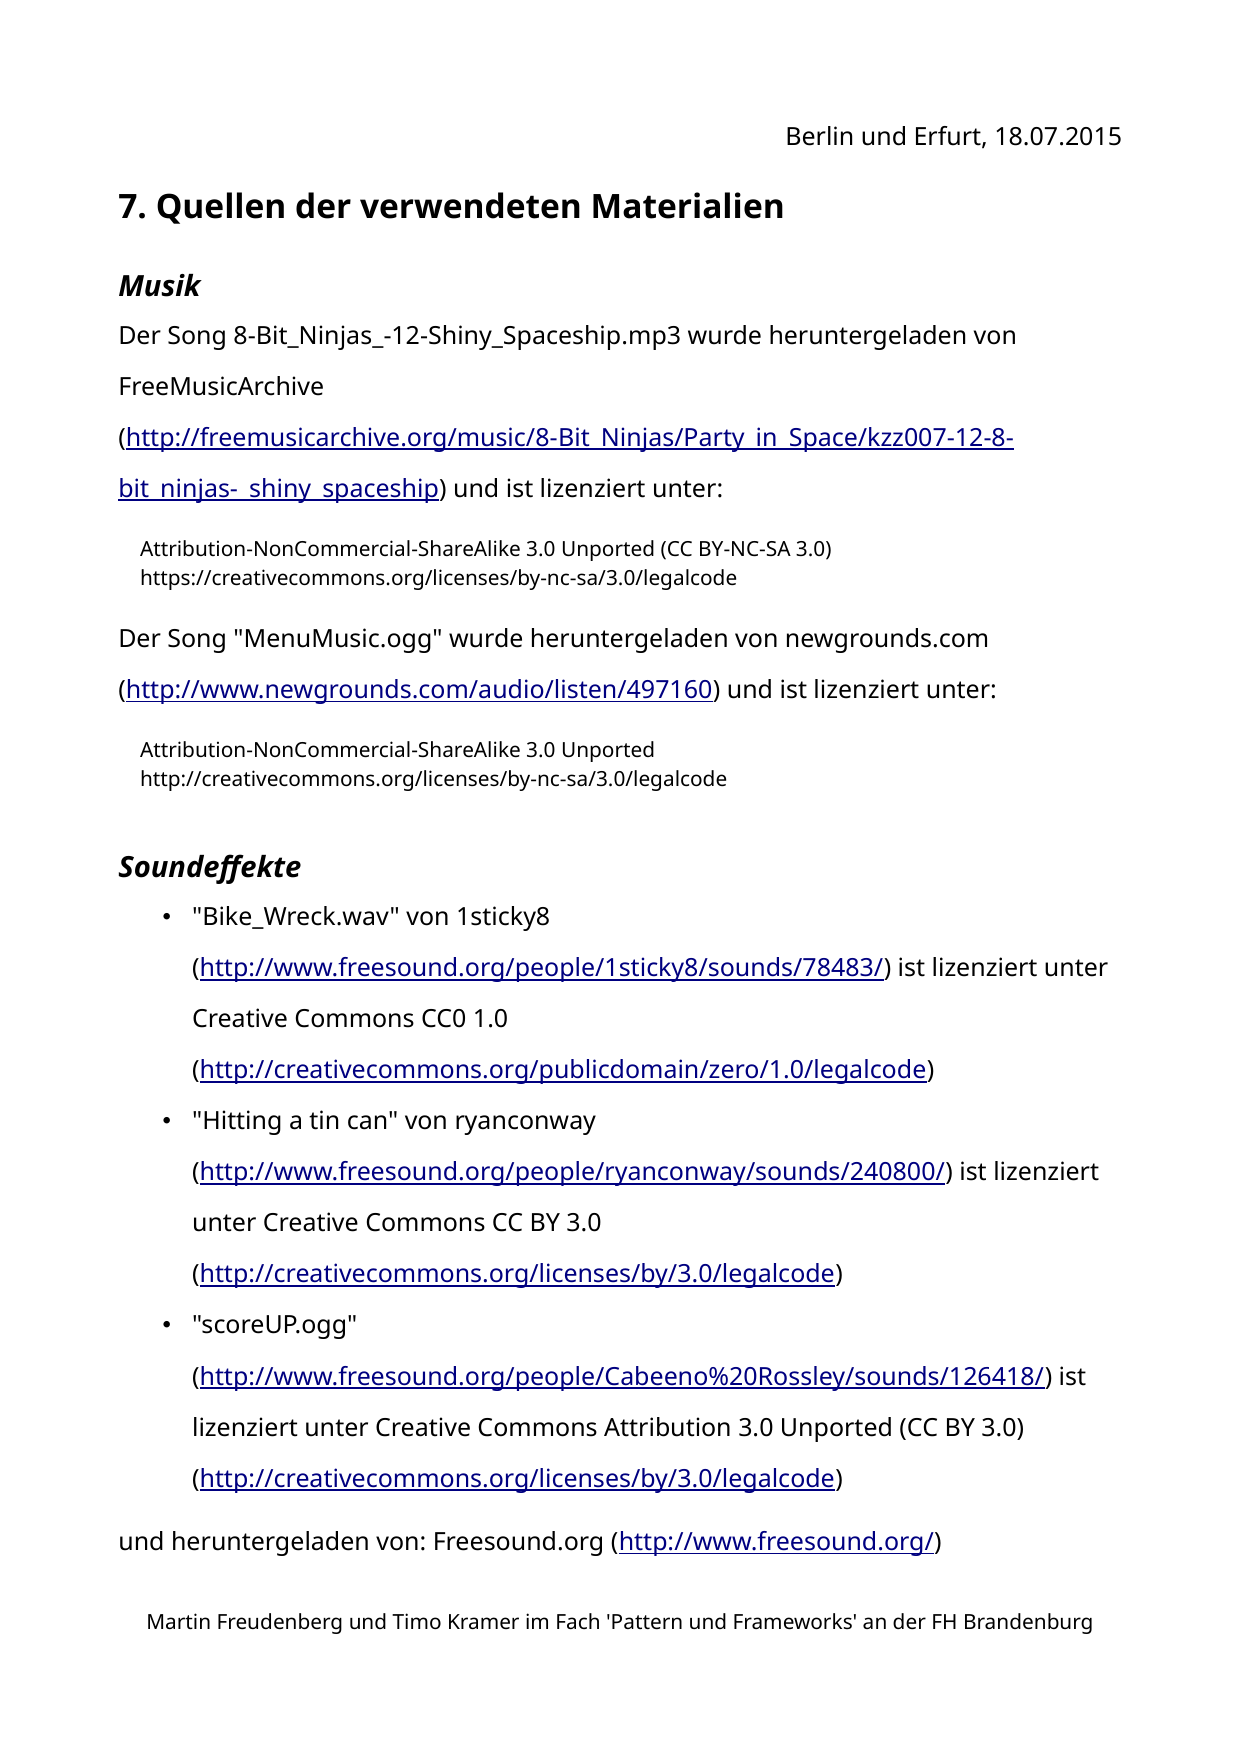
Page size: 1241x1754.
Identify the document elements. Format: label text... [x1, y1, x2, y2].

list "Hitting a tin can" von ryanconway (http://www.freesound.org/people/ryanconway/sounds/240800/) ist lizenziert unter Creative Commons CC BY 3.0 (http://creativecommons.org/licenses/by/3.0/legalcode) [162, 1103, 1122, 1290]
text Attribution-NonCommercial-ShareAlike 3.0 Unported [118, 735, 1122, 764]
text und heruntergeladen von: Freesound.org (http://www.freesound.org/) [118, 1524, 1122, 1558]
subtitle Soundeffekte [118, 847, 1122, 886]
text Der Song 8-Bit_Ninjas_-12-Shiny_Spaceship.mp3 wurde heruntergeladen von FreeMusicArchive (http://freemusicarchive.org/music/8-Bit_Ninjas/Party_in_Space/kzz007-12-8-bit_ninjas-_shiny_spaceship) und ist lizenziert unter: [118, 318, 1122, 505]
subtitle Musik [118, 265, 1122, 305]
list "Bike_Wreck.wav" von 1sticky8 (http://www.freesound.org/people/1sticky8/sounds/78483/) ist lizenziert unter Creative Commons CC0 1.0 (http://creativecommons.org/publicdomain/zero/1.0/legalcode) [162, 899, 1122, 1086]
text Der Song "MenuMusic.ogg" wurde heruntergeladen von newgrounds.com (http://www.newgrounds.com/audio/listen/497160) und ist lizenziert unter: [118, 621, 1122, 706]
text http://creativecommons.org/licenses/by-nc-sa/3.0/legalcode [118, 764, 1122, 792]
text https://creativecommons.org/licenses/by-nc-sa/3.0/legalcode [118, 563, 1122, 591]
list "scoreUP.ogg" (http://www.freesound.org/people/Cabeeno%20Rossley/sounds/126418/) ist lizenziert unter Creative Commons Attribution 3.0 Unported (CC BY 3.0) (http://creativecommons.org/licenses/by/3.0/legalcode) [162, 1307, 1122, 1494]
subtitle 7. Quellen der verwendeten Materialien [118, 182, 1122, 228]
text Attribution-NonCommercial-ShareAlike 3.0 Unported (CC BY-NC-SA 3.0) [118, 534, 1122, 563]
